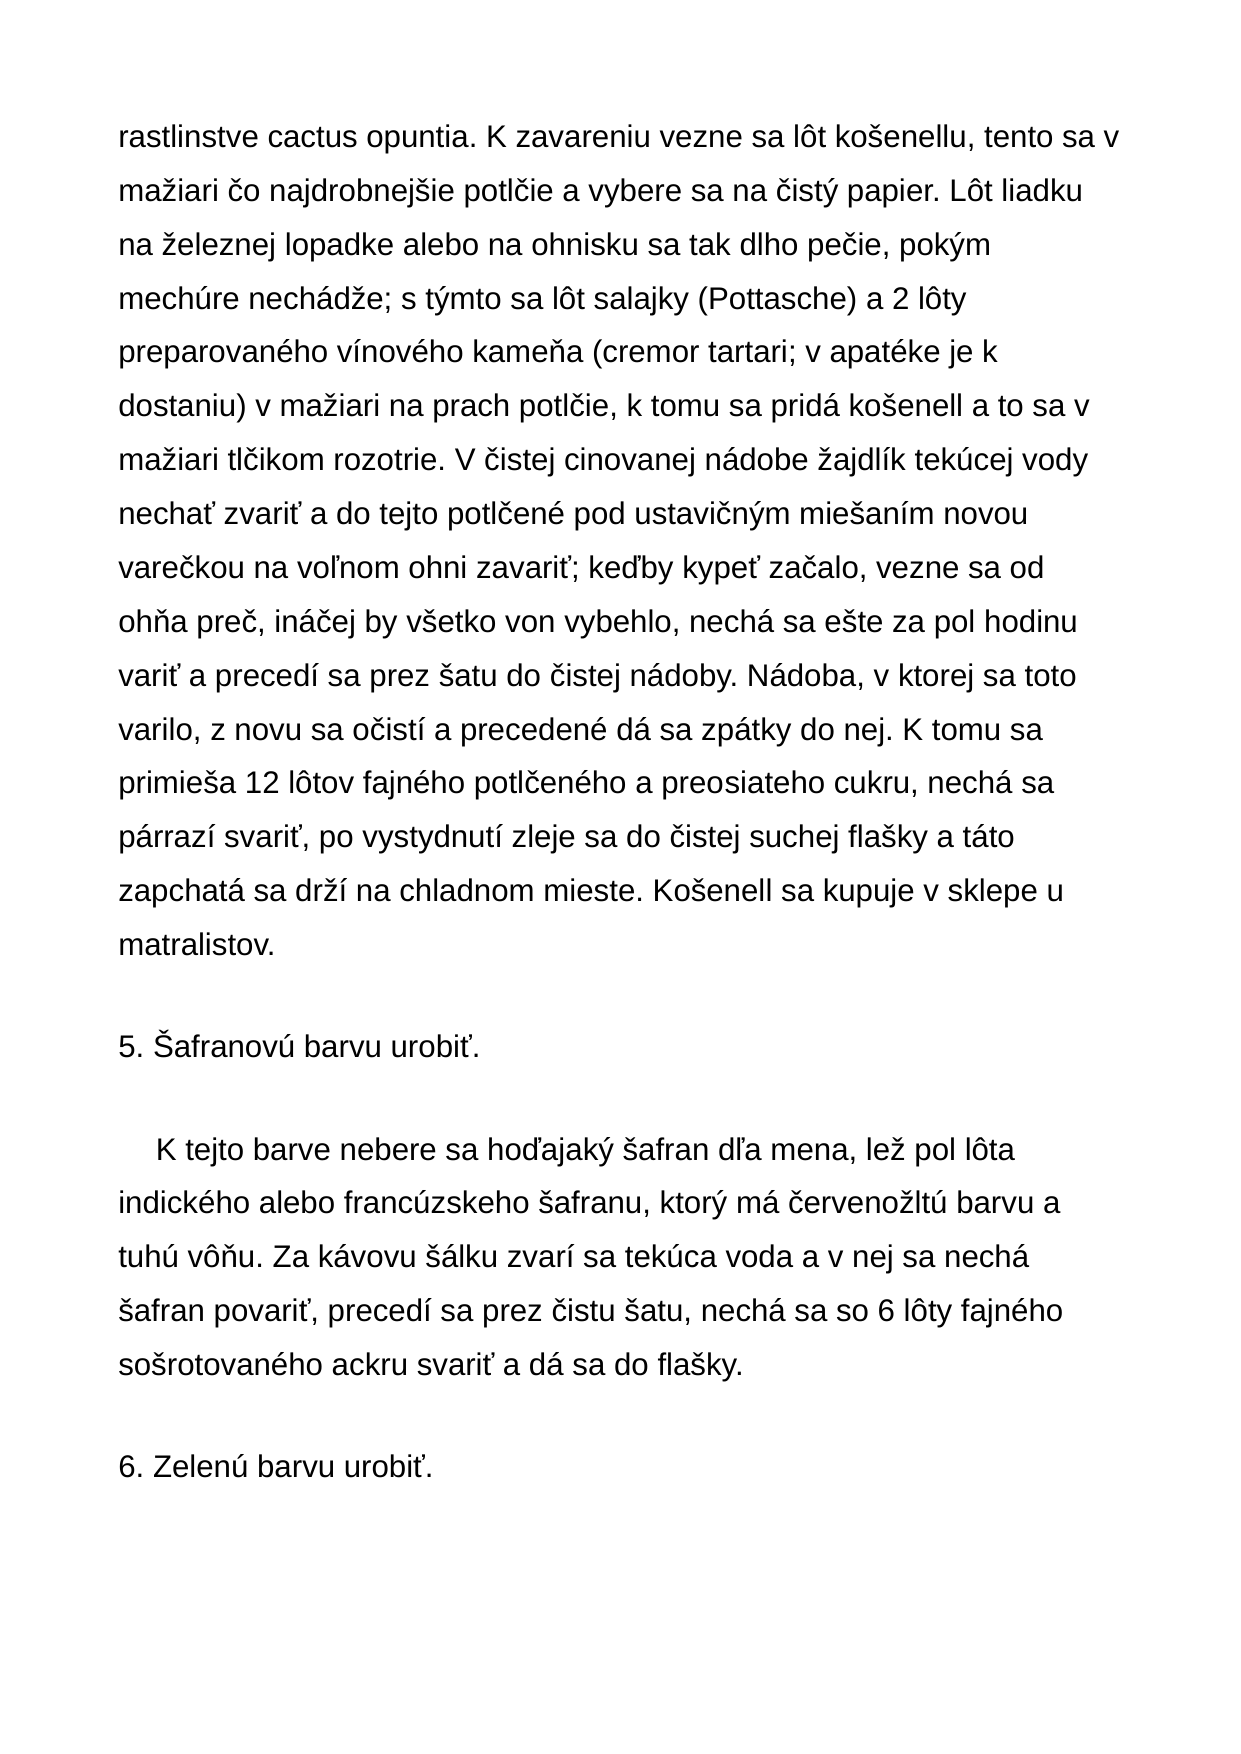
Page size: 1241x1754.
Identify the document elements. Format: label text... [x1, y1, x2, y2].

text K tejto barve nebere sa hoďajaký šafran dľa mena, lež pol lôta indického alebo francúzskeho šafranu, ktorý má červenožltú barvu a tuhú vôňu. Za kávovu šálku zvarí sa tekúca voda a v nej sa nechá šafran povariť, precedí sa prez čistu šatu, nechá sa so 6 lôty fajného sošrotovaného ackru svariť a dá sa do flašky. [118, 1131, 1122, 1382]
text 5. Šafranovú barvu urobiť. [118, 1028, 1122, 1064]
text 6. Zelenú barvu urobiť. [118, 1448, 1122, 1484]
text rastlinstve cactus opuntia. K zavareniu vezne sa lôt košenellu, tento sa v mažiari čo najdrobnejšie potlčie a vybere sa na čistý papier. Lôt liadku na železnej lopadke alebo na ohnisku sa tak dlho pečie, pokým mechúre nechádže; s týmto sa lôt salajky (Pottasche) a 2 lôty preparovaného vínového kameňa (cremor tartari; v apatéke je k dostaniu) v mažiari na prach potlčie, k tomu sa pridá košenell a to sa v mažiari tlčikom rozotrie. V čistej cinovanej nádobe žajdlík tekúcej vody nechať zvariť a do tejto potlčené pod ustavičným miešaním novou varečkou na voľnom ohni zavariť; keďby kypeť začalo, vezne sa od ohňa preč, ináčej by všetko von vybehlo, nechá sa ešte za pol hodinu variť a precedí sa prez šatu do čistej nádoby. Nádoba, v ktorej sa toto varilo, z novu sa očistí a precedené dá sa zpátky do nej. K tomu sa primieša 12 lôtov fajného potlčeného a preo­siateho cukru, nechá sa párrazí svariť, po vystydnutí zleje sa do čistej suchej flašky a táto zapchatá sa drží na chladnom mieste. Košenell sa kupuje v sklepe u matralistov. [118, 118, 1122, 962]
